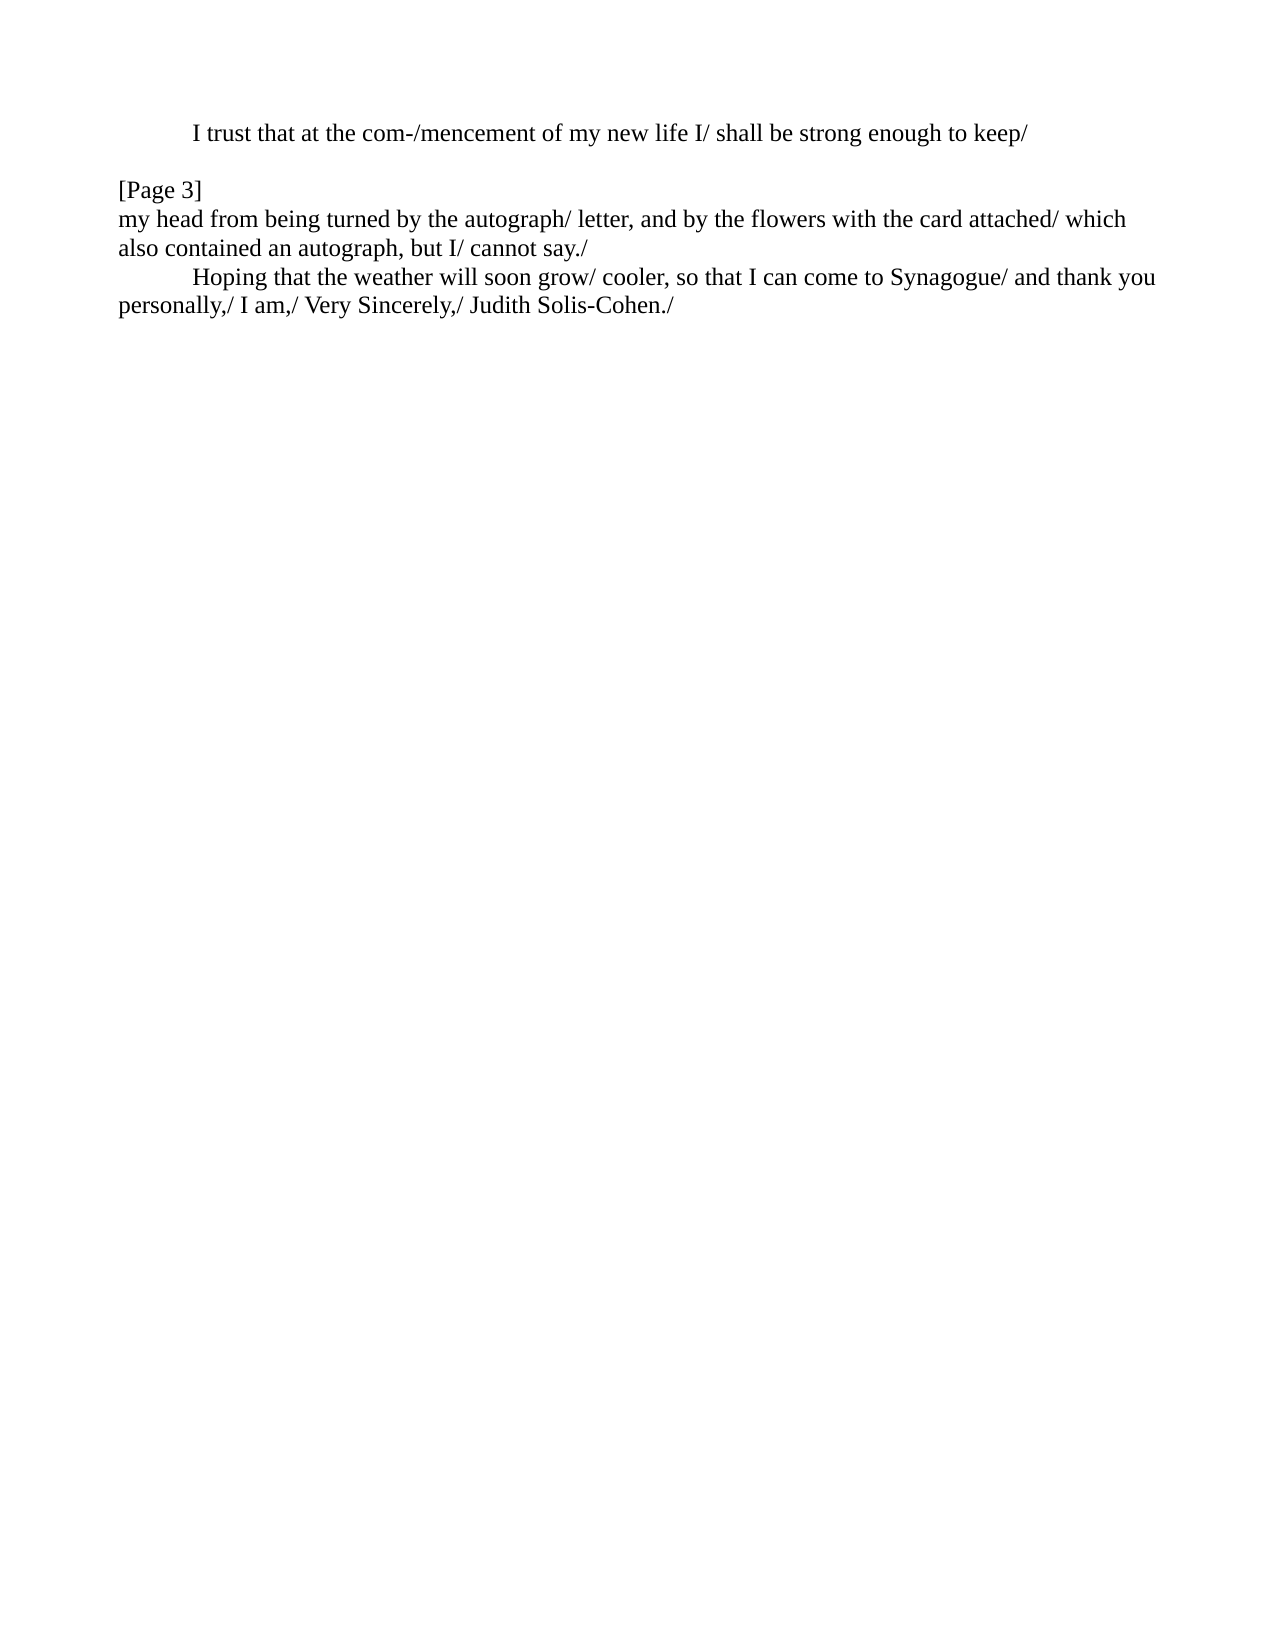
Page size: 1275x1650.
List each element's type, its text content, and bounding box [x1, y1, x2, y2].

text my head from being turned by the autograph/ letter, and by the flowers with the card attached/ which also contained an autograph, but I/ cannot say./ [118, 204, 1157, 262]
text Hoping that the weather will soon grow/ cooler, so that I can come to Synagogue/ and thank you personally,/ I am,/ Very Sincerely,/ Judith Solis-Cohen./ [118, 262, 1157, 319]
text [Page 3] [118, 176, 1157, 204]
text I trust that at the com-/mencement of my new life I/ shall be strong enough to keep/ [118, 118, 1157, 147]
